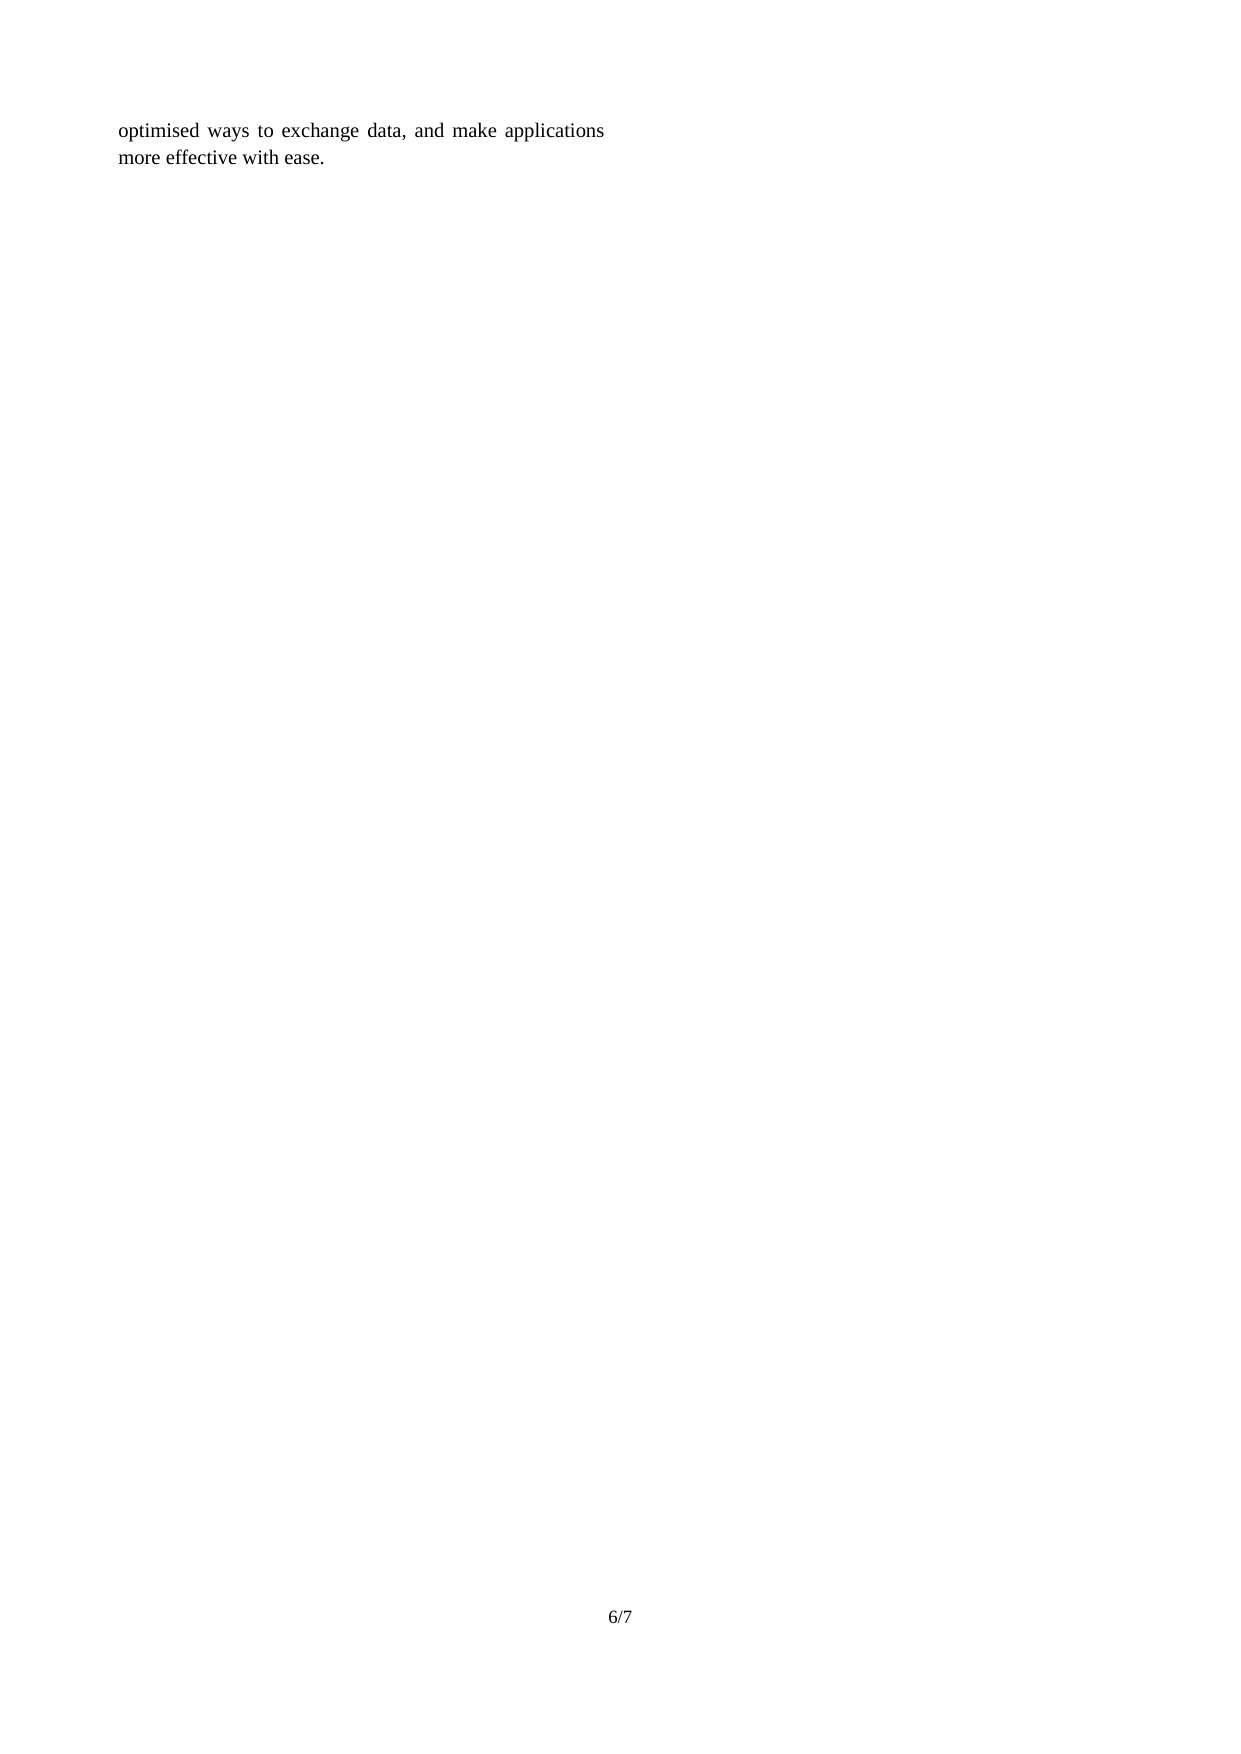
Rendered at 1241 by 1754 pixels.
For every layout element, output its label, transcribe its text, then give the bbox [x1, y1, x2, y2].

text optimised ways to exchange data, and make applications more effective with ease. [118, 118, 605, 169]
